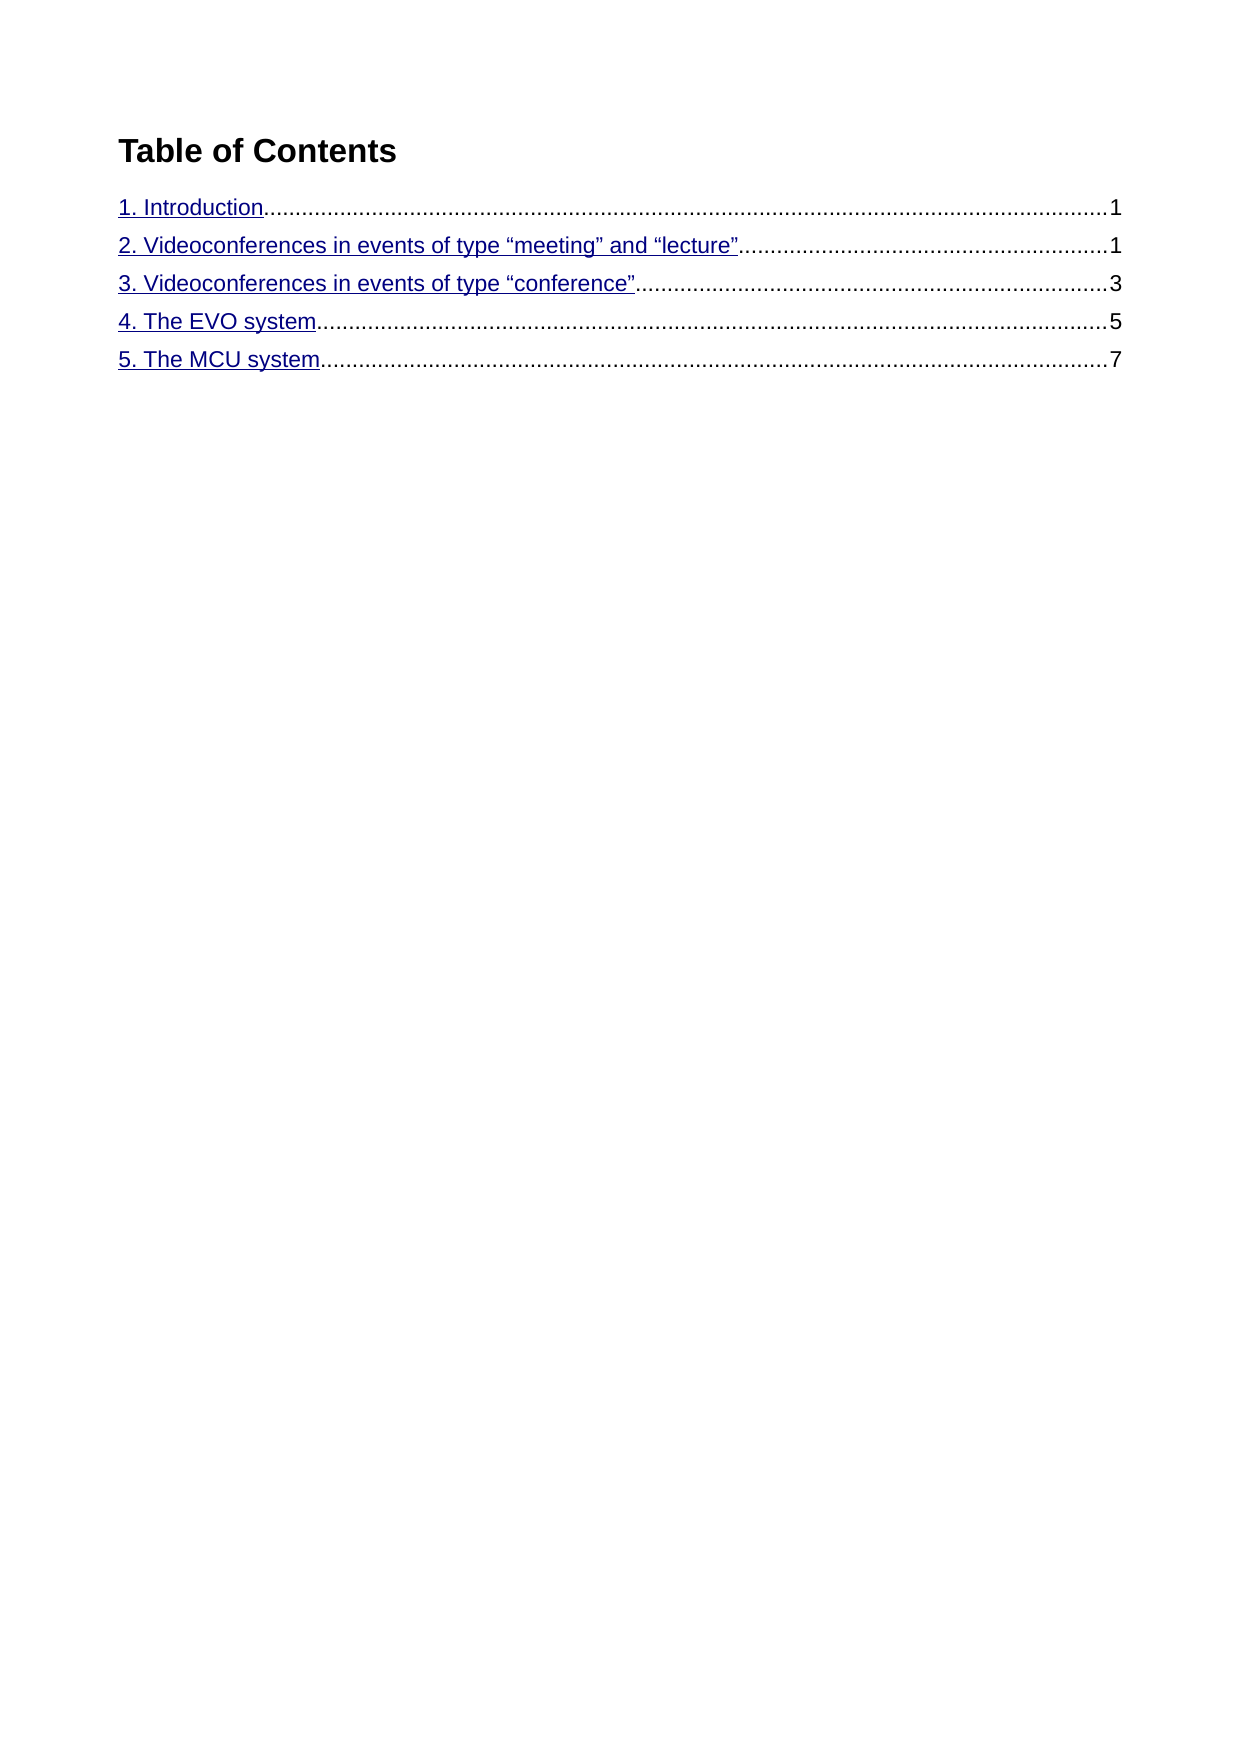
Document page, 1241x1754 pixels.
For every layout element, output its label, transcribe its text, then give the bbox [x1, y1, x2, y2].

text 2. Videoconferences in events of type “meeting” and “lecture” 1 [118, 232, 1122, 258]
text 1. Introduction 1 [118, 194, 1122, 220]
subtitle Table of Contents [118, 131, 1122, 170]
text 3. Videoconferences in events of type “conference” 4 [118, 270, 1122, 297]
text 5. The MCU system 8 [118, 346, 1122, 373]
text 4. The EVO system 6 [118, 308, 1122, 335]
